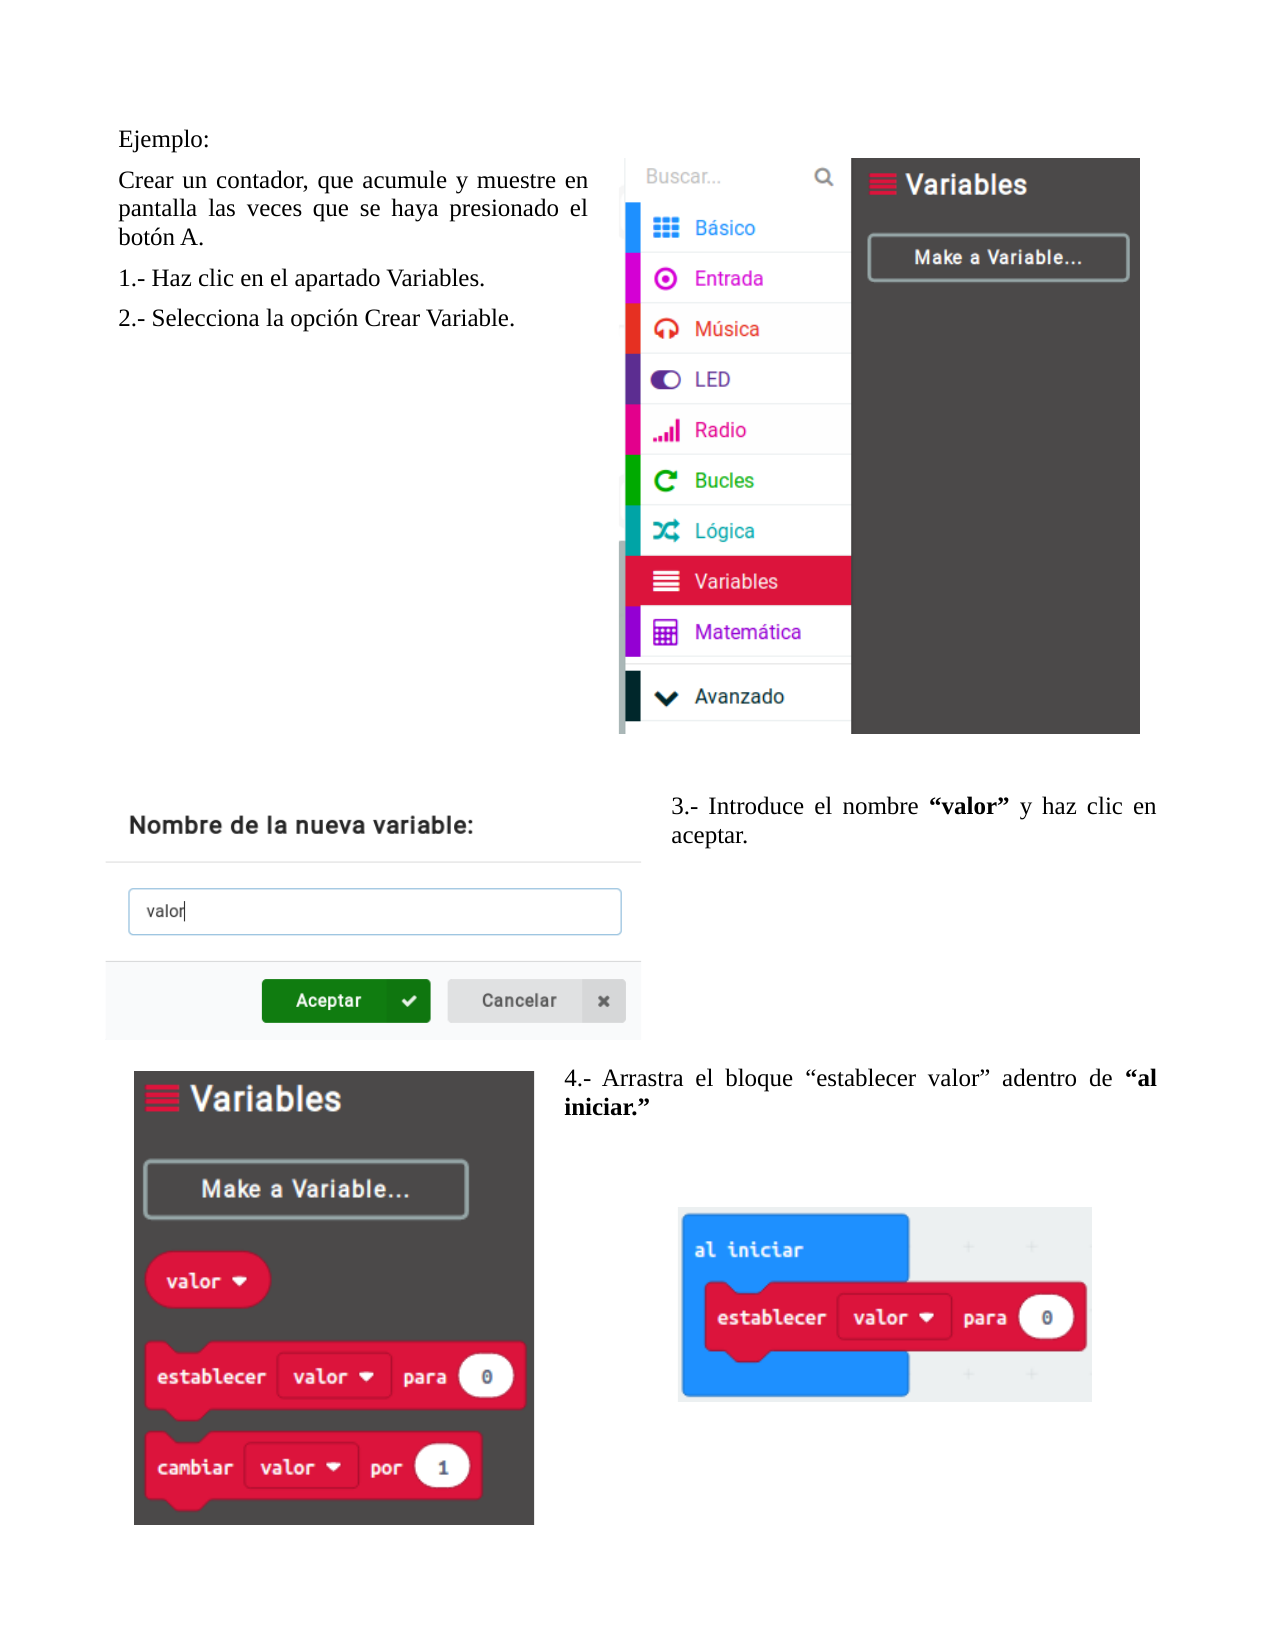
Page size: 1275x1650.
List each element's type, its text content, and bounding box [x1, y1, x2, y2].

text 2.- Selecciona la opción Crear Variable. [118, 303, 618, 332]
text 1.- Haz clic en el apartado Variables. [118, 263, 618, 292]
picture [677, 1207, 1092, 1402]
picture [618, 158, 1140, 734]
picture [105, 790, 642, 1040]
text Ejemplo: [118, 124, 1157, 153]
text 4.- Arrastra el bloque “establecer valor” adentro de “al iniciar.” [118, 1063, 1157, 1121]
text Crear un contador, que acumule y muestre en pantalla las veces que se haya presionado el botón A. [118, 165, 618, 251]
picture [134, 1071, 535, 1525]
text 3.- Introduce el nombre “valor” y haz clic en aceptar. [642, 791, 1157, 848]
